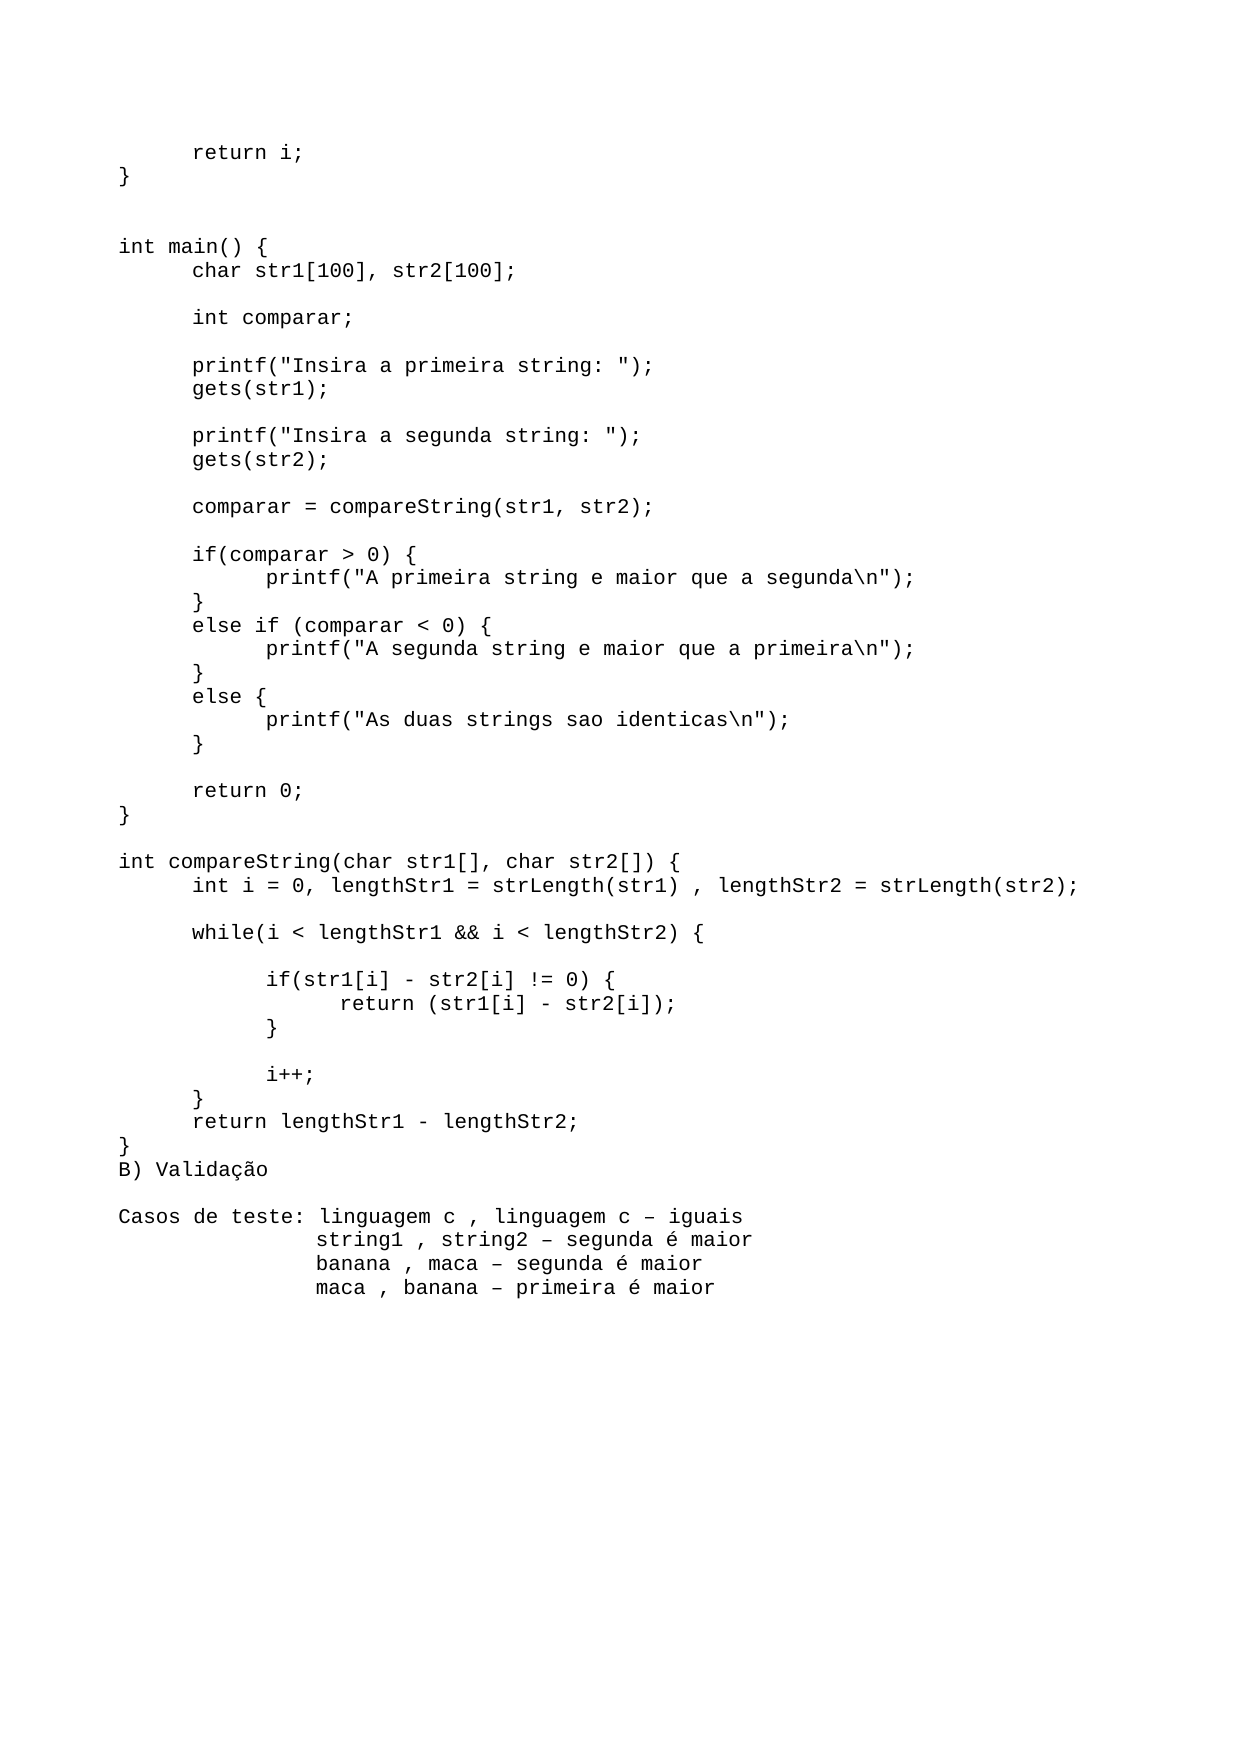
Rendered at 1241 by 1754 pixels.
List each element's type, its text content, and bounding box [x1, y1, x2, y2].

text char str1[100], str2[100]; [118, 260, 1122, 284]
text return i; [118, 142, 1122, 165]
text printf("A primeira string e maior que a segunda\n"); [118, 567, 1122, 591]
text maca , banana – primeira é maior [118, 1277, 1122, 1300]
text int compareString(char str1[], char str2[]) { [118, 851, 1122, 875]
text comparar = compareString(str1, str2); [118, 496, 1122, 520]
text printf("Insira a segunda string: "); [118, 426, 1122, 449]
text Casos de teste: linguagem c , linguagem c – iguais [118, 1206, 1122, 1229]
text } [118, 165, 1122, 189]
text if(comparar > 0) { [118, 544, 1122, 567]
text printf("A segunda string e maior que a primeira\n"); [118, 638, 1122, 662]
text } [118, 804, 1122, 827]
text i++; [118, 1064, 1122, 1088]
text else if (comparar < 0) { [118, 615, 1122, 638]
text } [118, 1135, 1122, 1158]
text } [118, 733, 1122, 757]
text int i = 0, lengthStr1 = strLength(str1) , lengthStr2 = strLength(str2); [118, 875, 1122, 898]
text banana , maca – segunda é maior [118, 1253, 1122, 1277]
text int main() { [118, 236, 1122, 260]
text string1 , string2 – segunda é maior [118, 1229, 1122, 1253]
text } [118, 662, 1122, 686]
text return lengthStr1 - lengthStr2; [118, 1111, 1122, 1135]
text else { [118, 686, 1122, 709]
text } [118, 591, 1122, 615]
text B) Validação [118, 1158, 1122, 1182]
text gets(str2); [118, 449, 1122, 473]
text return (str1[i] - str2[i]); [118, 993, 1122, 1017]
text } [118, 1017, 1122, 1040]
text while(i < lengthStr1 && i < lengthStr2) { [118, 922, 1122, 946]
text int comparar; [118, 307, 1122, 331]
text if(str1[i] - str2[i] != 0) { [118, 969, 1122, 993]
text return 0; [118, 780, 1122, 804]
text } [118, 1088, 1122, 1111]
text printf("Insira a primeira string: "); [118, 354, 1122, 378]
text gets(str1); [118, 378, 1122, 402]
text printf("As duas strings sao identicas\n"); [118, 709, 1122, 733]
